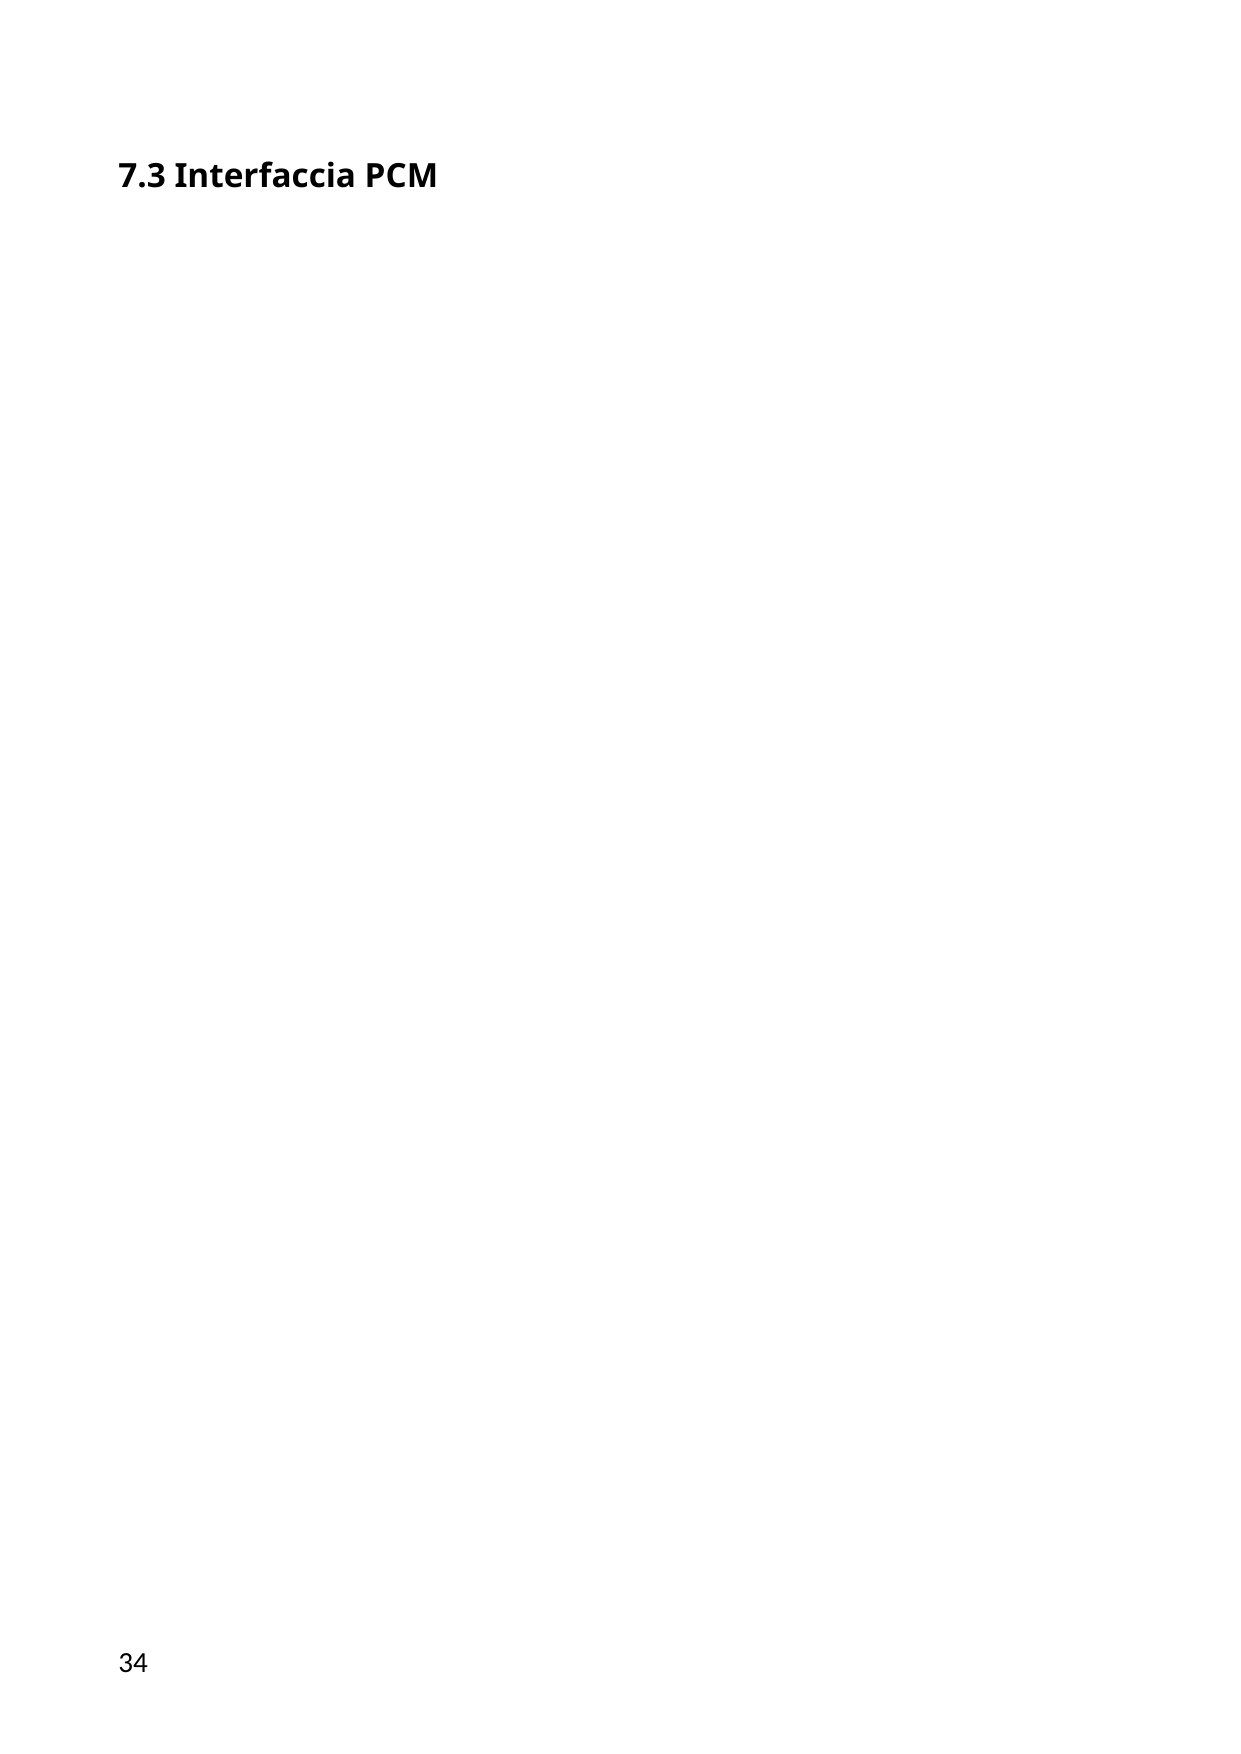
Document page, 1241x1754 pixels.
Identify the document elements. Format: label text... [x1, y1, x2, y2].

subtitle 7.3 Interfaccia PCM [118, 152, 1122, 197]
